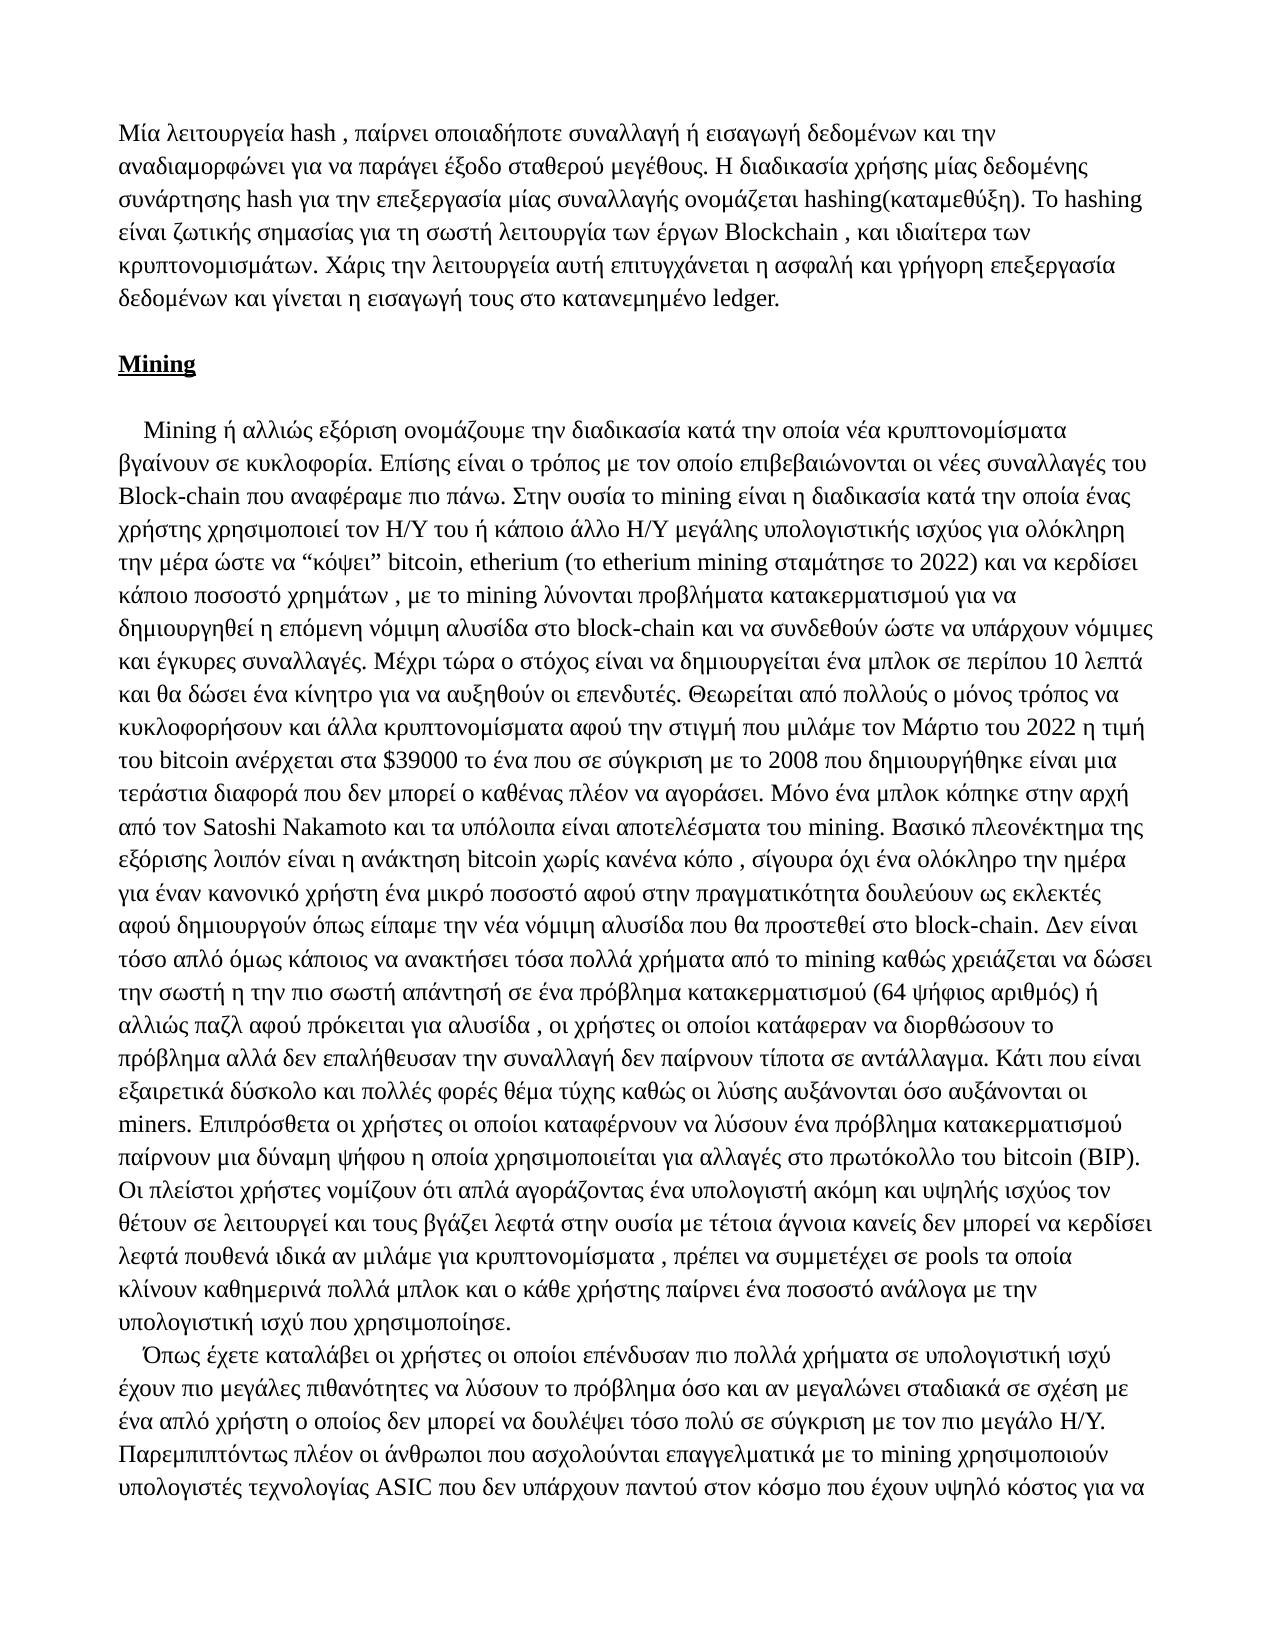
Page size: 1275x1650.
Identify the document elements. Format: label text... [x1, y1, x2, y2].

text Μία λειτουργεία hash , παίρνει οποιαδήποτε συναλλαγή ή εισαγωγή δεδομένων και την αναδιαμορφώνει για να παράγει έξοδο σταθερού μεγέθους. Η διαδικασία χρήσης μίας δεδομένης συνάρτησης hash για την επεξεργασία μίας συναλλαγής ονομάζεται hashing(καταμεθύξη). Το hashing είναι ζωτικής σημασίας για τη σωστή λειτουργία των έργων Blockchain , και ιδιαίτερα των κρυπτονομισμάτων. Χάρις την λειτουργεία αυτή επιτυγχάνεται η ασφαλή και γρήγορη επεξεργασία δεδομένων και γίνεται η εισαγωγή τους στο κατανεμημένο ledger. [118, 118, 1157, 312]
text Όπως έχετε καταλάβει οι χρήστες οι οποίοι επένδυσαν πιο πολλά χρήματα σε υπολογιστική ισχύ έχουν πιο μεγάλες πιθανότητες να λύσουν το πρόβλημα όσο και αν μεγαλώνει σταδιακά σε σχέση με ένα απλό χρήστη ο οποίος δεν μπορεί να δουλέψει τόσο πολύ σε σύγκριση με τον πιο μεγάλο H/Y. Παρεμπιπτόντως πλέον οι άνθρωποι που ασχολούνται επαγγελματικά με το mining χρησιμοποιούν υπολογιστές τεχνολογίας ASIC που δεν υπάρχουν παντού στον κόσμο που έχουν υψηλό κόστος για να [118, 1340, 1157, 1501]
text Mining [118, 349, 1157, 378]
text Mining ή αλλιώς εξόριση ονομάζουμε την διαδικασία κατά την οποία νέα κρυπτονομίσματα βγαίνουν σε κυκλοφορία. Επίσης είναι ο τρόπος με τον οποίο επιβεβαιώνονται οι νέες συναλλαγές του Block-chain που αναφέραμε πιο πάνω. Στην ουσία το mining είναι η διαδικασία κατά την οποία ένας χρήστης χρησιμοποιεί τον Η/Υ του ή κάποιο άλλο Η/Υ μεγάλης υπολογιστικής ισχύος για ολόκληρη την μέρα ώστε να “κόψει” bitcoin, etherium (το etherium mining σταμάτησε το 2022) και να κερδίσει κάποιο ποσοστό χρημάτων , με το mining λύνονται προβλήματα κατακερματισμού για να δημιουργηθεί η επόμενη νόμιμη αλυσίδα στο block-chain και να συνδεθούν ώστε να υπάρχουν νόμιμες και έγκυρες συναλλαγές. Μέχρι τώρα ο στόχος είναι να δημιουργείται ένα μπλοκ σε περίπου 10 λεπτά και θα δώσει ένα κίνητρο για να αυξηθούν οι επενδυτές. Θεωρείται από πολλούς ο μόνος τρόπος να κυκλοφορήσουν και άλλα κρυπτονομίσματα αφού την στιγμή που μιλάμε τον Μάρτιο του 2022 η τιμή του bitcoin ανέρχεται στα $39000 το ένα που σε σύγκριση με το 2008 που δημιουργήθηκε είναι μια τεράστια διαφορά που δεν μπορεί ο καθένας πλέον να αγοράσει. Μόνο ένα μπλοκ κόπηκε στην αρχή από τον Satoshi Nakamoto και τα υπόλοιπα είναι αποτελέσματα του mining. Βασικό πλεονέκτημα της εξόρισης λοιπόν είναι η ανάκτηση bitcoin χωρίς κανένα κόπο , σίγουρα όχι ένα ολόκληρο την ημέρα για έναν κανονικό χρήστη ένα μικρό ποσοστό αφού στην πραγματικότητα δουλεύουν ως εκλεκτές αφού δημιουργούν όπως είπαμε την νέα νόμιμη αλυσίδα που θα προστεθεί στο block-chain. Δεν είναι τόσο απλό όμως κάποιος να ανακτήσει τόσα πολλά χρήματα από το mining καθώς χρειάζεται να δώσει την σωστή η την πιο σωστή απάντησή σε ένα πρόβλημα κατακερματισμού (64 ψήφιος αριθμός) ή αλλιώς παζλ αφού πρόκειται για αλυσίδα , οι χρήστες οι οποίοι κατάφεραν να διορθώσουν το πρόβλημα αλλά δεν επαλήθευσαν την συναλλαγή δεν παίρνουν τίποτα σε αντάλλαγμα. Κάτι που είναι εξαιρετικά δύσκολο και πολλές φορές θέμα τύχης καθώς οι λύσης αυξάνονται όσο αυξάνονται οι miners. Επιπρόσθετα οι χρήστες οι οποίοι καταφέρνουν να λύσουν ένα πρόβλημα κατακερματισμού παίρνουν μια δύναμη ψήφου η οποία χρησιμοποιείται για αλλαγές στο πρωτόκολλο του bitcoin (BIP). Οι πλείστοι χρήστες νομίζουν ότι απλά αγοράζοντας ένα υπολογιστή ακόμη και υψηλής ισχύος τον θέτουν σε λειτουργεί και τους βγάζει λεφτά στην ουσία με τέτοια άγνοια κανείς δεν μπορεί να κερδίσει λεφτά πουθενά ιδικά αν μιλάμε για κρυπτονομίσματα , πρέπει να συμμετέχει σε pools τα οποία κλίνουν καθημερινά πολλά μπλοκ και ο κάθε χρήστης παίρνει ένα ποσοστό ανάλογα με την υπολογιστική ισχύ που χρησιμοποίησε. [118, 415, 1157, 1336]
